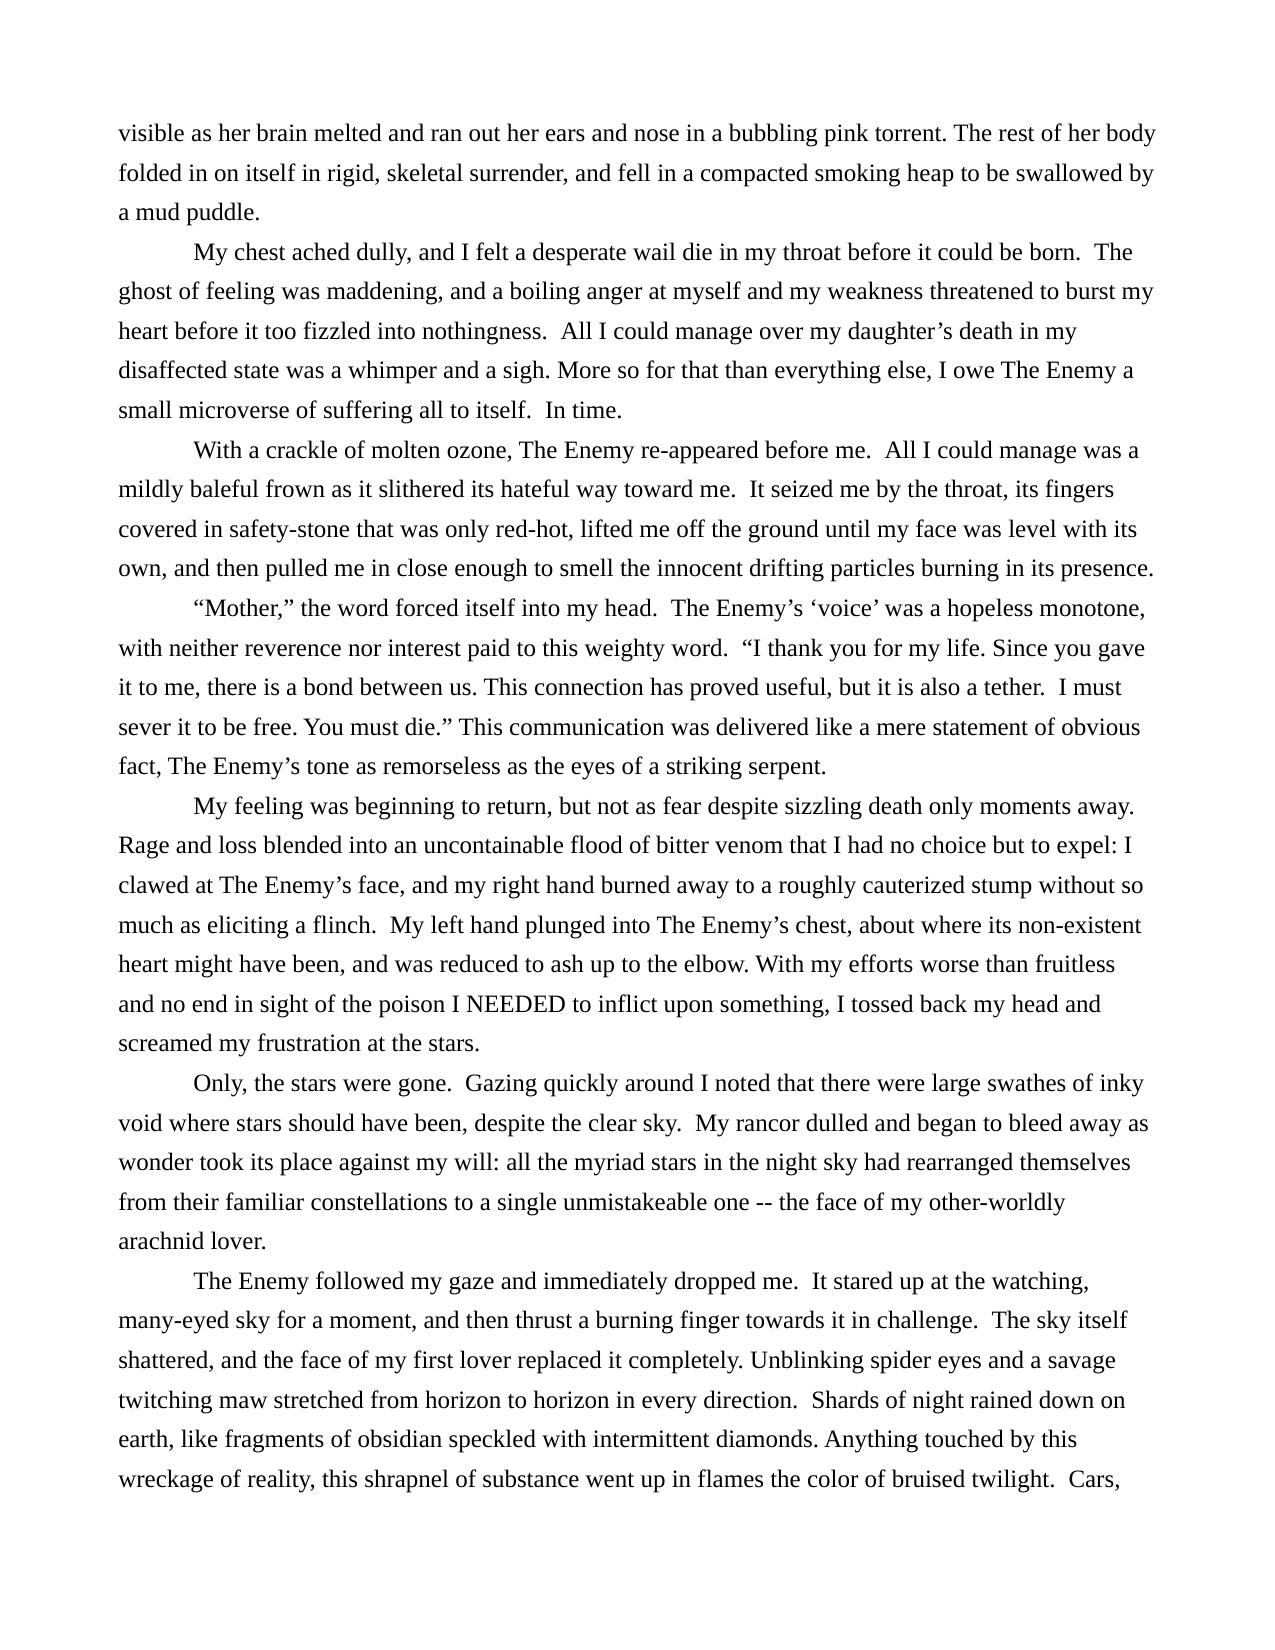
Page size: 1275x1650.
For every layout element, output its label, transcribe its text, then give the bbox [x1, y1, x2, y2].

text “Mother,” the word forced itself into my head. The Enemy’s ‘voice’ was a hopeless monotone, with neither reverence nor interest paid to this weighty word. “I thank you for my life. Since you gave it to me, there is a bond between us. This connection has proved useful, but it is also a tether. I must sever it to be free. You must die.” This communication was delivered like a mere statement of obvious fact, The Enemy’s tone as remorseless as the eyes of a striking serpent. [118, 593, 1157, 780]
text With a crackle of molten ozone, The Enemy re-appeared before me. All I could manage was a mildly baleful frown as it slithered its hateful way toward me. It seized me by the throat, its fingers covered in safety-stone that was only red-hot, lifted me off the ground until my face was level with its own, and then pulled me in close enough to smell the innocent drifting particles burning in its presence. [118, 435, 1157, 582]
text The Enemy followed my gaze and immediately dropped me. It stared up at the watching, many-eyed sky for a moment, and then thrust a burning finger towards it in challenge. The sky itself shattered, and the face of my first lover replaced it completely. Unblinking spider eyes and a savage twitching maw stretched from horizon to horizon in every direction. Shards of night rained down on earth, like fragments of obsidian speckled with intermittent diamonds. Anything touched by this wreckage of reality, this shrapnel of substance went up in flames the color of bruised twilight. Cars, [118, 1266, 1157, 1493]
text My feeling was beginning to return, but not as fear despite sizzling death only moments away. Rage and loss blended into an uncontainable flood of bitter venom that I had no choice but to expel: I clawed at The Enemy’s face, and my right hand burned away to a roughly cauterized stump without so much as eliciting a flinch. My left hand plunged into The Enemy’s chest, about where its non-existent heart might have been, and was reduced to ash up to the elbow. With my efforts worse than fruitless and no end in sight of the poison I NEEDED to inflict upon something, I tossed back my head and screamed my frustration at the stars. [118, 791, 1157, 1057]
text Only, the stars were gone. Gazing quickly around I noted that there were large swathes of inky void where stars should have been, despite the clear sky. My rancor dulled and began to bleed away as wonder took its place against my will: all the myriad stars in the night sky had rearranged themselves from their familiar constellations to a single unmistakeable one -- the face of my other-worldly arachnid lover. [118, 1068, 1157, 1255]
text visible as her brain melted and ran out her ears and nose in a bubbling pink torrent. The rest of her body folded in on itself in rigid, skeletal surrender, and fell in a compacted smoking heap to be swallowed by a mud puddle. [118, 118, 1157, 226]
text My chest ached dully, and I felt a desperate wail die in my throat before it could be born. The ghost of feeling was maddening, and a boiling anger at myself and my weakness threatened to burst my heart before it too fizzled into nothingness. All I could manage over my daughter’s death in my disaffected state was a whimper and a sigh. More so for that than everything else, I owe The Enemy a small microverse of suffering all to itself. In time. [118, 237, 1157, 424]
